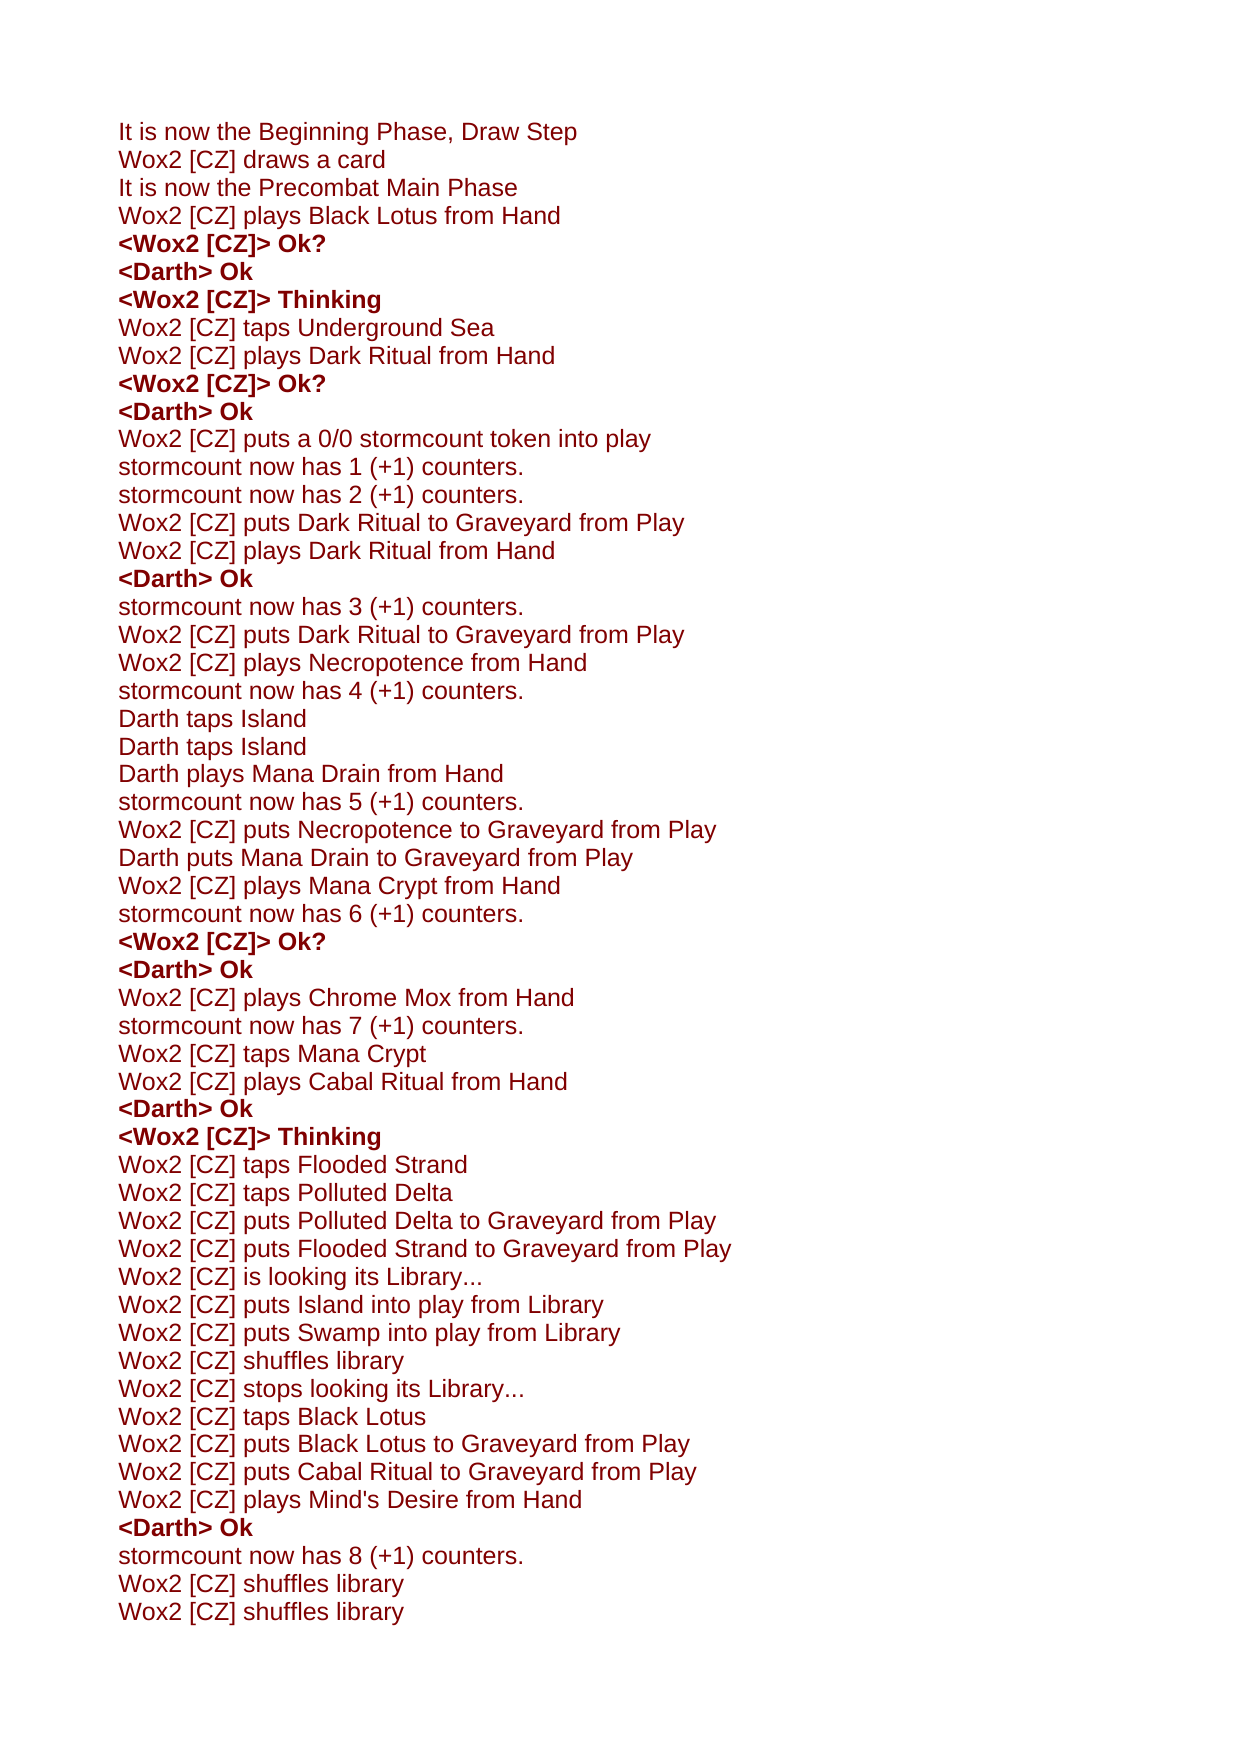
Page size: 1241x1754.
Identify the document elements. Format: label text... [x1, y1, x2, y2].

text <Darth> Ok [118, 565, 1122, 593]
text Wox2 [CZ] puts Flooded Strand to Graveyard from Play [118, 1235, 1122, 1263]
text stormcount now has 5 (+1) counters. [118, 788, 1122, 816]
text Wox2 [CZ] puts Black Lotus to Graveyard from Play [118, 1430, 1122, 1458]
text Wox2 [CZ] draws a card [118, 146, 1122, 174]
text stormcount now has 6 (+1) counters. [118, 900, 1122, 928]
text Wox2 [CZ] taps Flooded Strand [118, 1151, 1122, 1179]
text Wox2 [CZ] plays Dark Ritual from Hand [118, 341, 1122, 369]
text stormcount now has 2 (+1) counters. [118, 481, 1122, 509]
text Wox2 [CZ] shuffles library [118, 1570, 1122, 1598]
text <Wox2 [CZ]> Thinking [118, 286, 1122, 313]
text Darth taps Island [118, 732, 1122, 760]
text Wox2 [CZ] plays Dark Ritual from Hand [118, 537, 1122, 565]
text stormcount now has 3 (+1) counters. [118, 593, 1122, 621]
text Wox2 [CZ] puts Island into play from Library [118, 1291, 1122, 1318]
text Wox2 [CZ] plays Necropotence from Hand [118, 648, 1122, 676]
text Darth puts Mana Drain to Graveyard from Play [118, 844, 1122, 872]
text Wox2 [CZ] puts Dark Ritual to Graveyard from Play [118, 621, 1122, 648]
text Darth taps Island [118, 704, 1122, 732]
text Darth plays Mana Drain from Hand [118, 760, 1122, 788]
text Wox2 [CZ] plays Black Lotus from Hand [118, 202, 1122, 230]
text Wox2 [CZ] puts Necropotence to Graveyard from Play [118, 816, 1122, 844]
text stormcount now has 7 (+1) counters. [118, 1011, 1122, 1039]
text Wox2 [CZ] plays Chrome Mox from Hand [118, 983, 1122, 1011]
text stormcount now has 8 (+1) counters. [118, 1542, 1122, 1570]
text <Darth> Ok [118, 397, 1122, 425]
text It is now the Beginning Phase, Draw Step [118, 118, 1122, 146]
text Wox2 [CZ] taps Black Lotus [118, 1402, 1122, 1430]
text Wox2 [CZ] shuffles library [118, 1346, 1122, 1374]
text Wox2 [CZ] taps Underground Sea [118, 313, 1122, 341]
text Wox2 [CZ] puts Dark Ritual to Graveyard from Play [118, 509, 1122, 537]
text Wox2 [CZ] plays Cabal Ritual from Hand [118, 1067, 1122, 1095]
text Wox2 [CZ] taps Polluted Delta [118, 1179, 1122, 1207]
text Wox2 [CZ] taps Mana Crypt [118, 1039, 1122, 1067]
text Wox2 [CZ] stops looking its Library... [118, 1374, 1122, 1402]
text Wox2 [CZ] puts Polluted Delta to Graveyard from Play [118, 1207, 1122, 1235]
text Wox2 [CZ] puts Cabal Ritual to Graveyard from Play [118, 1458, 1122, 1486]
text Wox2 [CZ] plays Mind's Desire from Hand [118, 1486, 1122, 1514]
text <Wox2 [CZ]> Ok? [118, 230, 1122, 258]
text <Wox2 [CZ]> Ok? [118, 928, 1122, 956]
text <Darth> Ok [118, 1095, 1122, 1123]
text <Darth> Ok [118, 1514, 1122, 1542]
text stormcount now has 4 (+1) counters. [118, 676, 1122, 704]
text <Wox2 [CZ]> Ok? [118, 369, 1122, 397]
text Wox2 [CZ] puts a 0/0 stormcount token into play [118, 425, 1122, 453]
text Wox2 [CZ] puts Swamp into play from Library [118, 1318, 1122, 1346]
text It is now the Precombat Main Phase [118, 174, 1122, 202]
text stormcount now has 1 (+1) counters. [118, 453, 1122, 481]
text <Darth> Ok [118, 956, 1122, 983]
text Wox2 [CZ] is looking its Library... [118, 1263, 1122, 1291]
text Wox2 [CZ] plays Mana Crypt from Hand [118, 872, 1122, 900]
text <Darth> Ok [118, 258, 1122, 286]
text <Wox2 [CZ]> Thinking [118, 1123, 1122, 1151]
text Wox2 [CZ] shuffles library [118, 1598, 1122, 1626]
